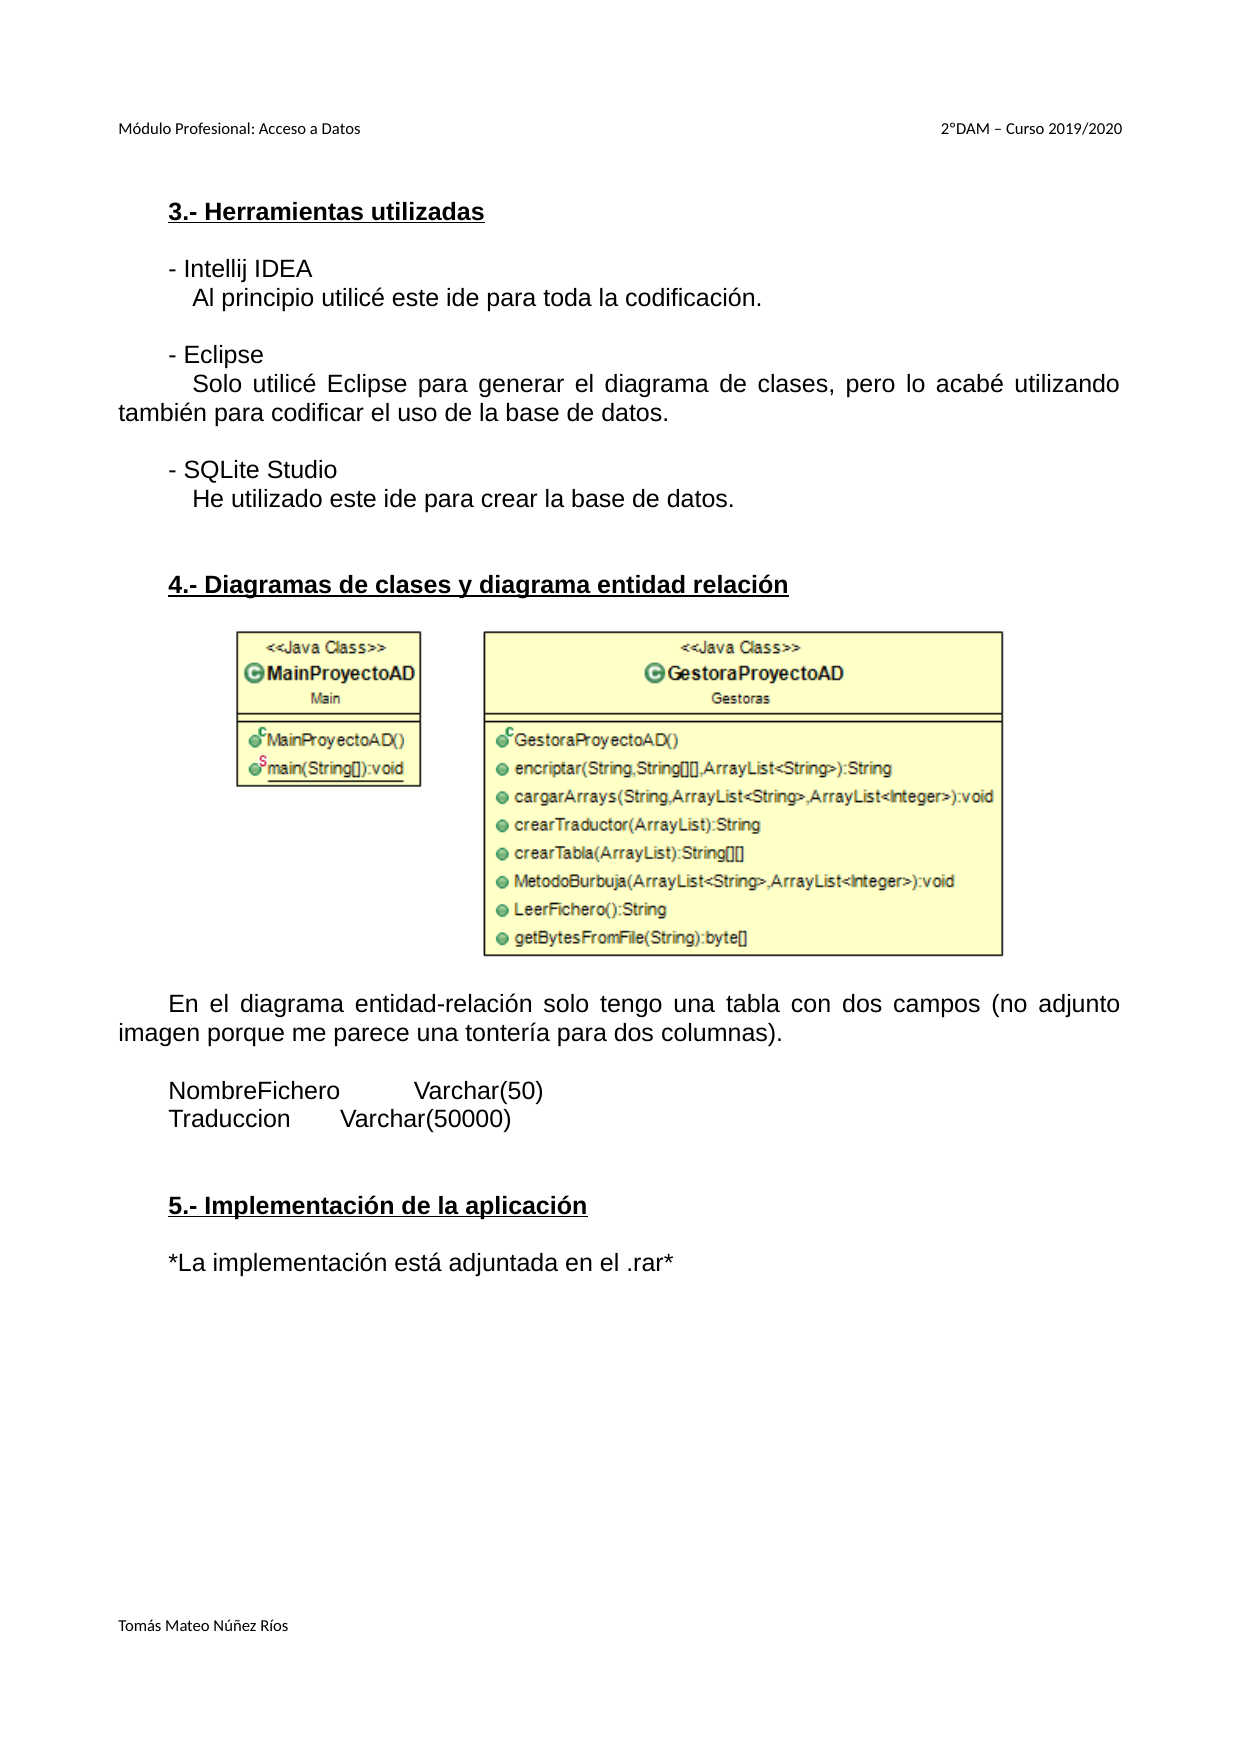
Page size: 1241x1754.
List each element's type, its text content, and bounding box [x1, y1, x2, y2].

text He utilizado este ide para crear la base de datos. [118, 484, 1122, 513]
text 4.- Diagramas de clases y diagrama entidad relación [118, 570, 1122, 599]
text Al principio utilicé este ide para toda la codificación. [118, 283, 1122, 312]
text 5.- Implementación de la aplicación [118, 1191, 1122, 1219]
text Solo utilicé Eclipse para generar el diagrama de clases, pero lo acabé utilizando también para codificar el uso de la base de datos. [118, 369, 1122, 427]
text NombreFichero Varchar(50) [118, 1076, 1122, 1104]
text Traduccion Varchar(50000) [118, 1104, 1122, 1133]
text - Eclipse [118, 340, 1122, 369]
text - SQLite Studio [118, 455, 1122, 484]
text *La implementación está adjuntada en el .rar* [118, 1248, 1122, 1277]
text En el diagrama entidad-relación solo tengo una tabla con dos campos (no adjunto imagen porque me parece una tontería para dos columnas). [118, 989, 1122, 1047]
picture [232, 627, 1008, 961]
text - Intellij IDEA [118, 254, 1122, 283]
text 3.- Herramientas utilizadas [118, 197, 1122, 225]
